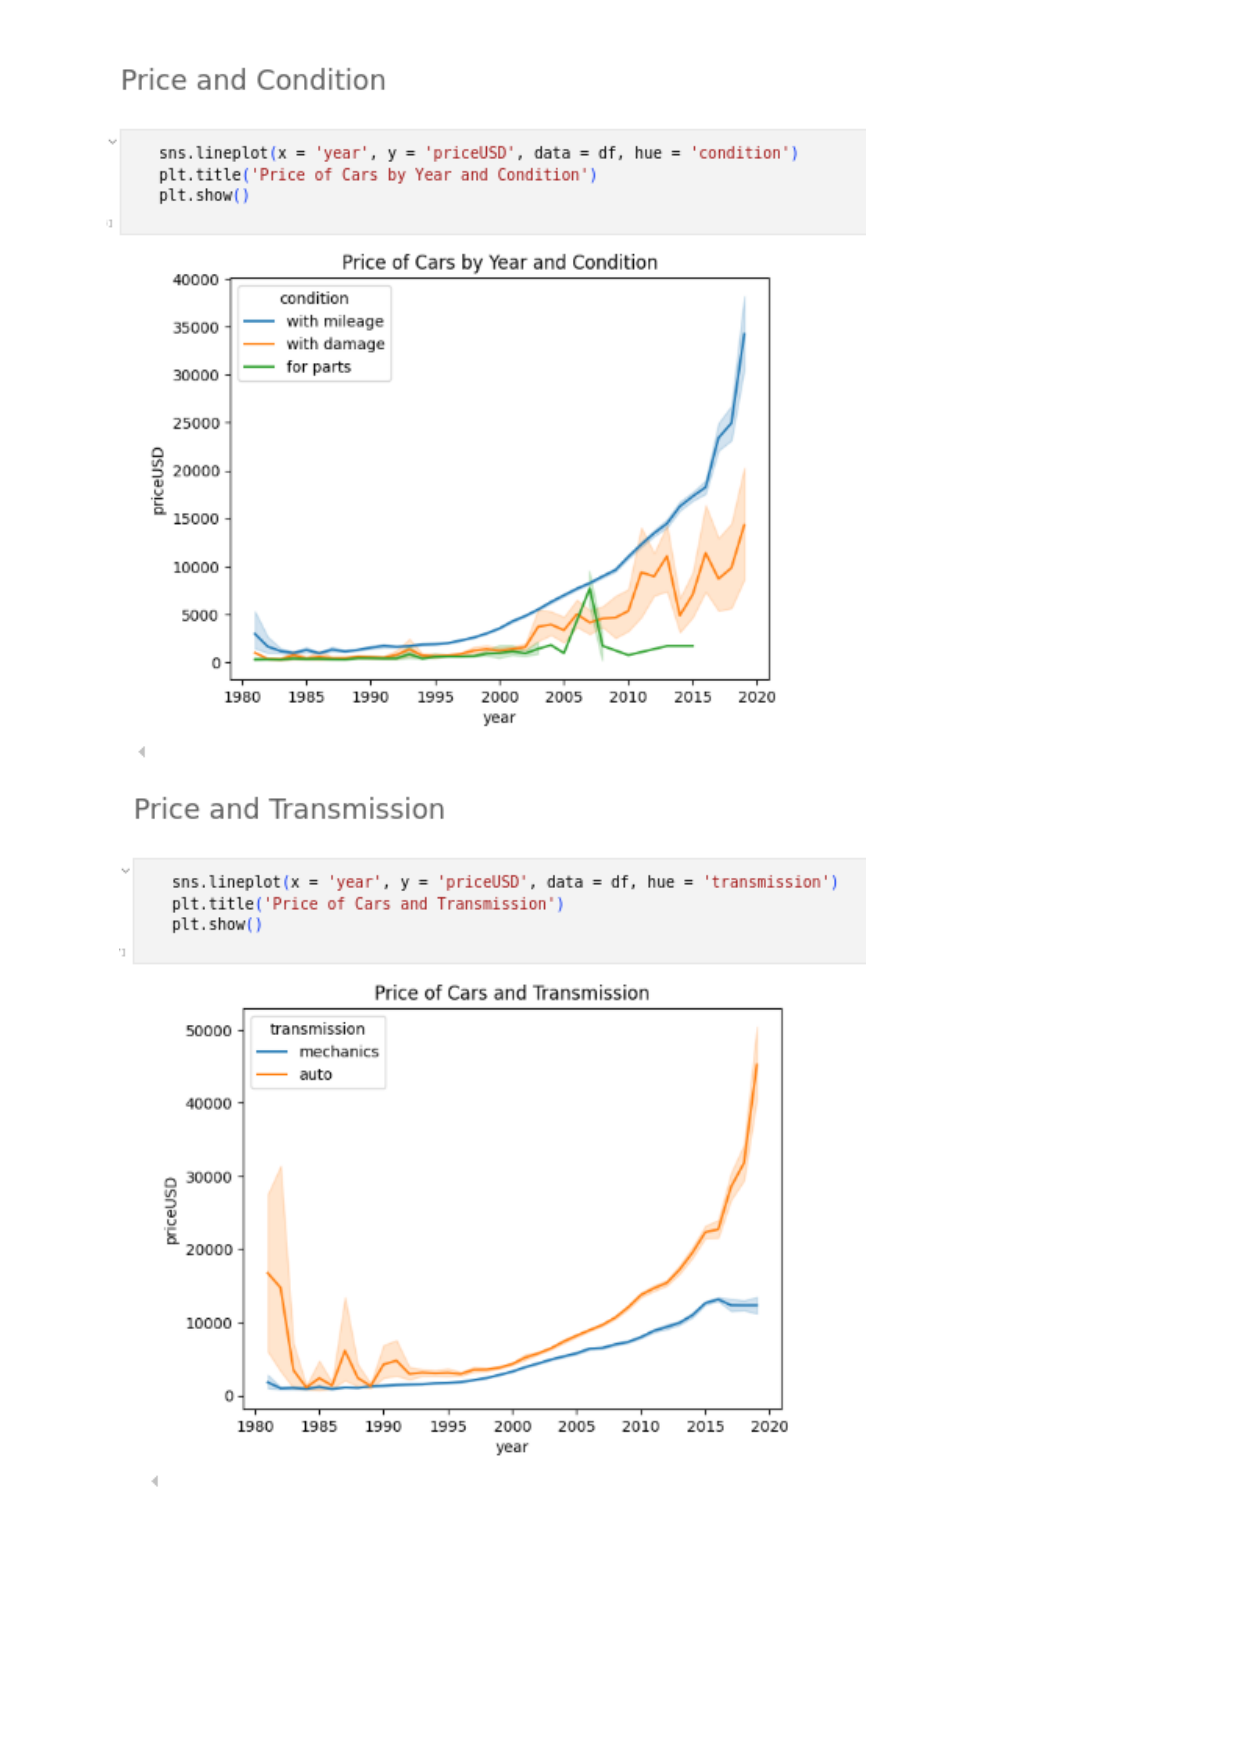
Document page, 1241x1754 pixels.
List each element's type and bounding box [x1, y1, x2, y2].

picture [106, 51, 866, 1501]
